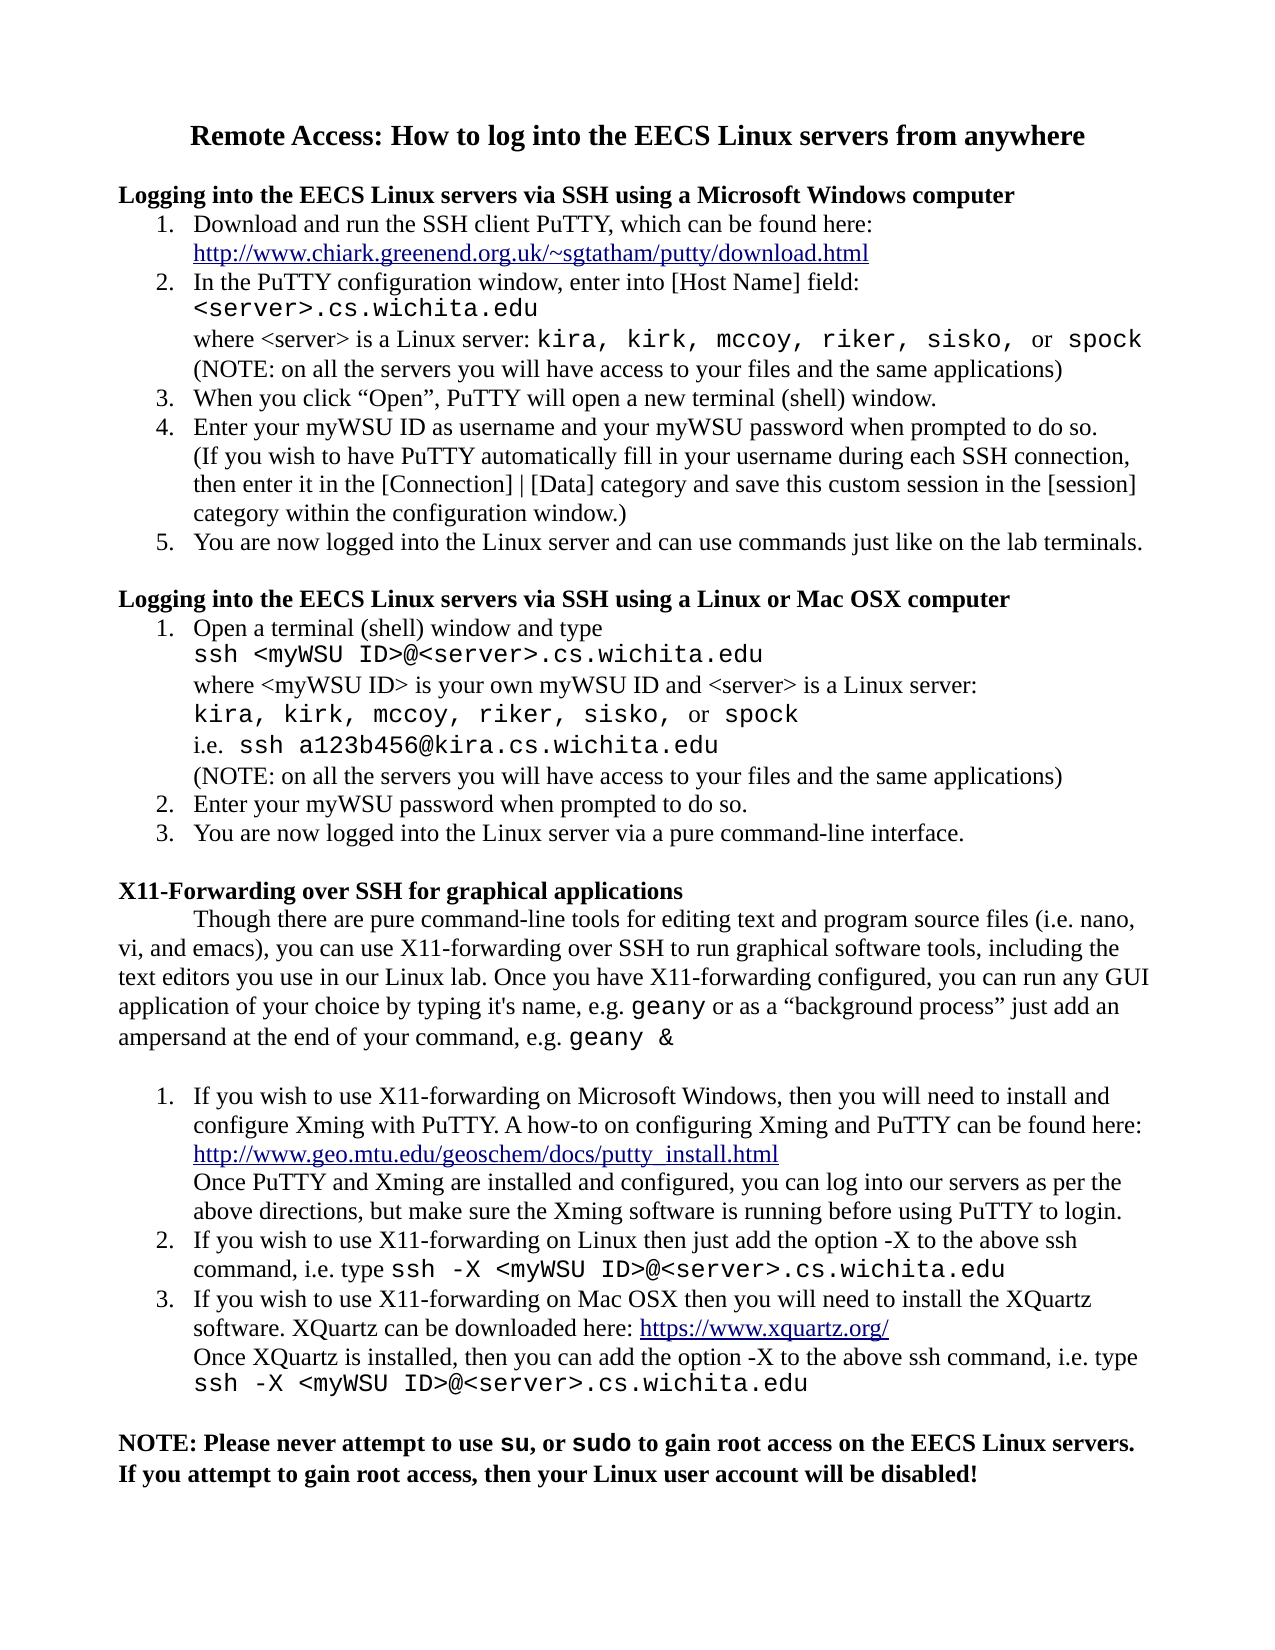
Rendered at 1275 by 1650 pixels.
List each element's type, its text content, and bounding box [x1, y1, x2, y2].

list In the PuTTY configuration window, enter into [Host Name] field: <server>.cs.wichita.edu where <server> is a Linux server: kira, kirk, mccoy, riker, sisko, or spock (NOTE: on all the servers you will have access to your files and the same applications) [156, 267, 1157, 383]
list If you wish to use X11-forwarding on Microsoft Windows, then you will need to install and configure Xming with PuTTY. A how-to on configuring Xming and PuTTY can be found here: http://www.geo.mtu.edu/geoschem/docs/putty_install.html Once PuTTY and Xming are installed and configured, you can log into our servers as per the above directions, but make sure the Xming software is running before using PuTTY to login. [156, 1081, 1157, 1225]
list Enter your myWSU ID as username and your myWSU password when prompted to do so. (If you wish to have PuTTY automatically fill in your username during each SSH connection, then enter it in the [Connection] | [Data] category and save this custom session in the [session] category within the configuration window.) [156, 412, 1157, 527]
list Open a terminal (shell) window and type ssh <myWSU ID>@<server>.cs.wichita.edu where <myWSU ID> is your own myWSU ID and <server> is a Linux server: kira, kirk, mccoy, riker, sisko, or spock i.e. ssh a123b456@kira.cs.wichita.edu (NOTE: on all the servers you will have access to your files and the same applications) [156, 613, 1157, 789]
text NOTE: Please never attempt to use su, or sudo to gain root access on the EECS Linux servers. If you attempt to gain root access, then your Linux user account will be disabled! [118, 1428, 1157, 1487]
list Download and run the SSH client PuTTY, which can be found here: http://www.chiark.greenend.org.uk/~sgtatham/putty/download.html [156, 209, 1157, 267]
list When you click “Open”, PuTTY will open a new terminal (shell) window. [156, 383, 1157, 412]
text Remote Access: How to log into the EECS Linux servers from anywhere [118, 118, 1157, 152]
list You are now logged into the Linux server and can use commands just like on the lab terminals. [156, 527, 1157, 556]
text X11-Forwarding over SSH for graphical applications [118, 876, 1157, 904]
text Logging into the EECS Linux servers via SSH using a Microsoft Windows computer [118, 180, 1157, 209]
text Logging into the EECS Linux servers via SSH using a Linux or Mac OSX computer [118, 584, 1157, 613]
list You are now logged into the Linux server via a pure command-line interface. [156, 818, 1157, 847]
list Enter your myWSU password when prompted to do so. [156, 789, 1157, 818]
list If you wish to use X11-forwarding on Mac OSX then you will need to install the XQuartz software. XQuartz can be downloaded here: https://www.xquartz.org/ Once XQuartz is installed, then you can add the option -X to the above ssh command, i.e. type ssh -X <myWSU ID>@<server>.cs.wichita.edu [156, 1284, 1157, 1399]
text Though there are pure command-line tools for editing text and program source files (i.e. nano, vi, and emacs), you can use X11-forwarding over SSH to run graphical software tools, including the text editors you use in our Linux lab. Once you have X11-forwarding configured, you can run any GUI application of your choice by typing it's name, e.g. geany or as a “background process” just add an ampersand at the end of your command, e.g. geany & [118, 904, 1157, 1052]
list If you wish to use X11-forwarding on Linux then just add the option -X to the above ssh command, i.e. type ssh -X <myWSU ID>@<server>.cs.wichita.edu [156, 1225, 1157, 1284]
